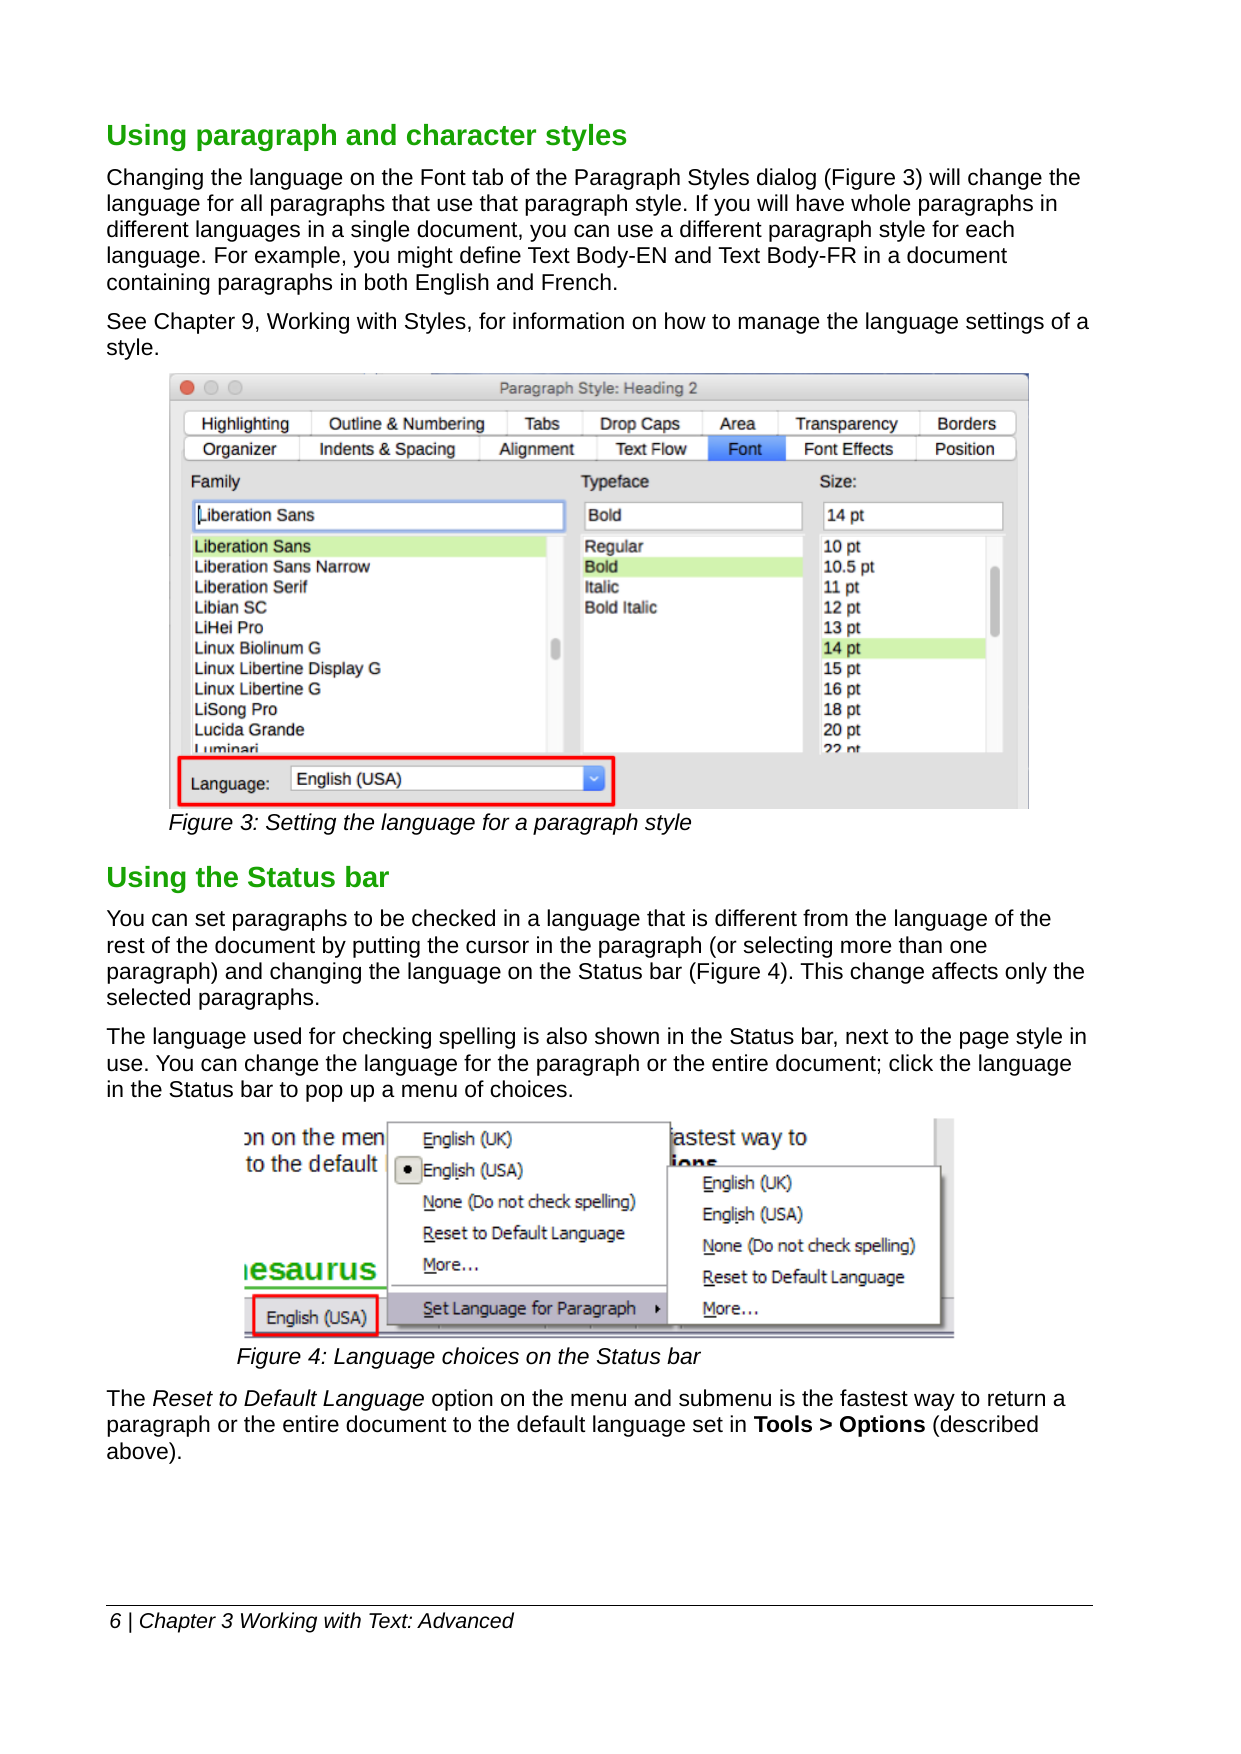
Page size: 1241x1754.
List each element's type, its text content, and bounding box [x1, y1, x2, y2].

text The language used for checking spelling is also shown in the Status bar, next to the page style in use. You can change the language for the paragraph or the entire document; click the language in the Status bar to pop up a menu of choices. [106, 1023, 1093, 1102]
subtitle Using paragraph and character styles [106, 118, 1093, 152]
text You can set paragraphs to be checked in a language that is different from the language of the rest of the document by putting the cursor in the paragraph (or selecting more than one paragraph) and changing the language on the Status bar (Figure 4). This change affects only the selected paragraphs. [106, 905, 1093, 1011]
picture [168, 372, 1029, 809]
subtitle Using the Status bar [106, 860, 1093, 893]
text Figure 4: Language choices on the Status bar [236, 1115, 962, 1369]
text See Chapter 9, Working with Styles, for information on how to manage the language settings of a style. [106, 308, 1093, 360]
text Figure 3: Setting the language for a paragraph style [168, 373, 1031, 835]
picture [240, 1114, 959, 1343]
text Changing the language on the Font tab of the Paragraph Styles dialog (Figure 3) will change the language for all paragraphs that use that paragraph style. If you will have whole paragraphs in different languages in a single document, you can use a different paragraph style for each language. For example, you might define Text Body-EN and Text Body-FR in a document containing paragraphs in both English and French. [106, 163, 1093, 295]
text The Reset to Default Language option on the menu and submenu is the fastest way to return a paragraph or the entire document to the default language set in Tools > Options (described above). [106, 1385, 1093, 1464]
